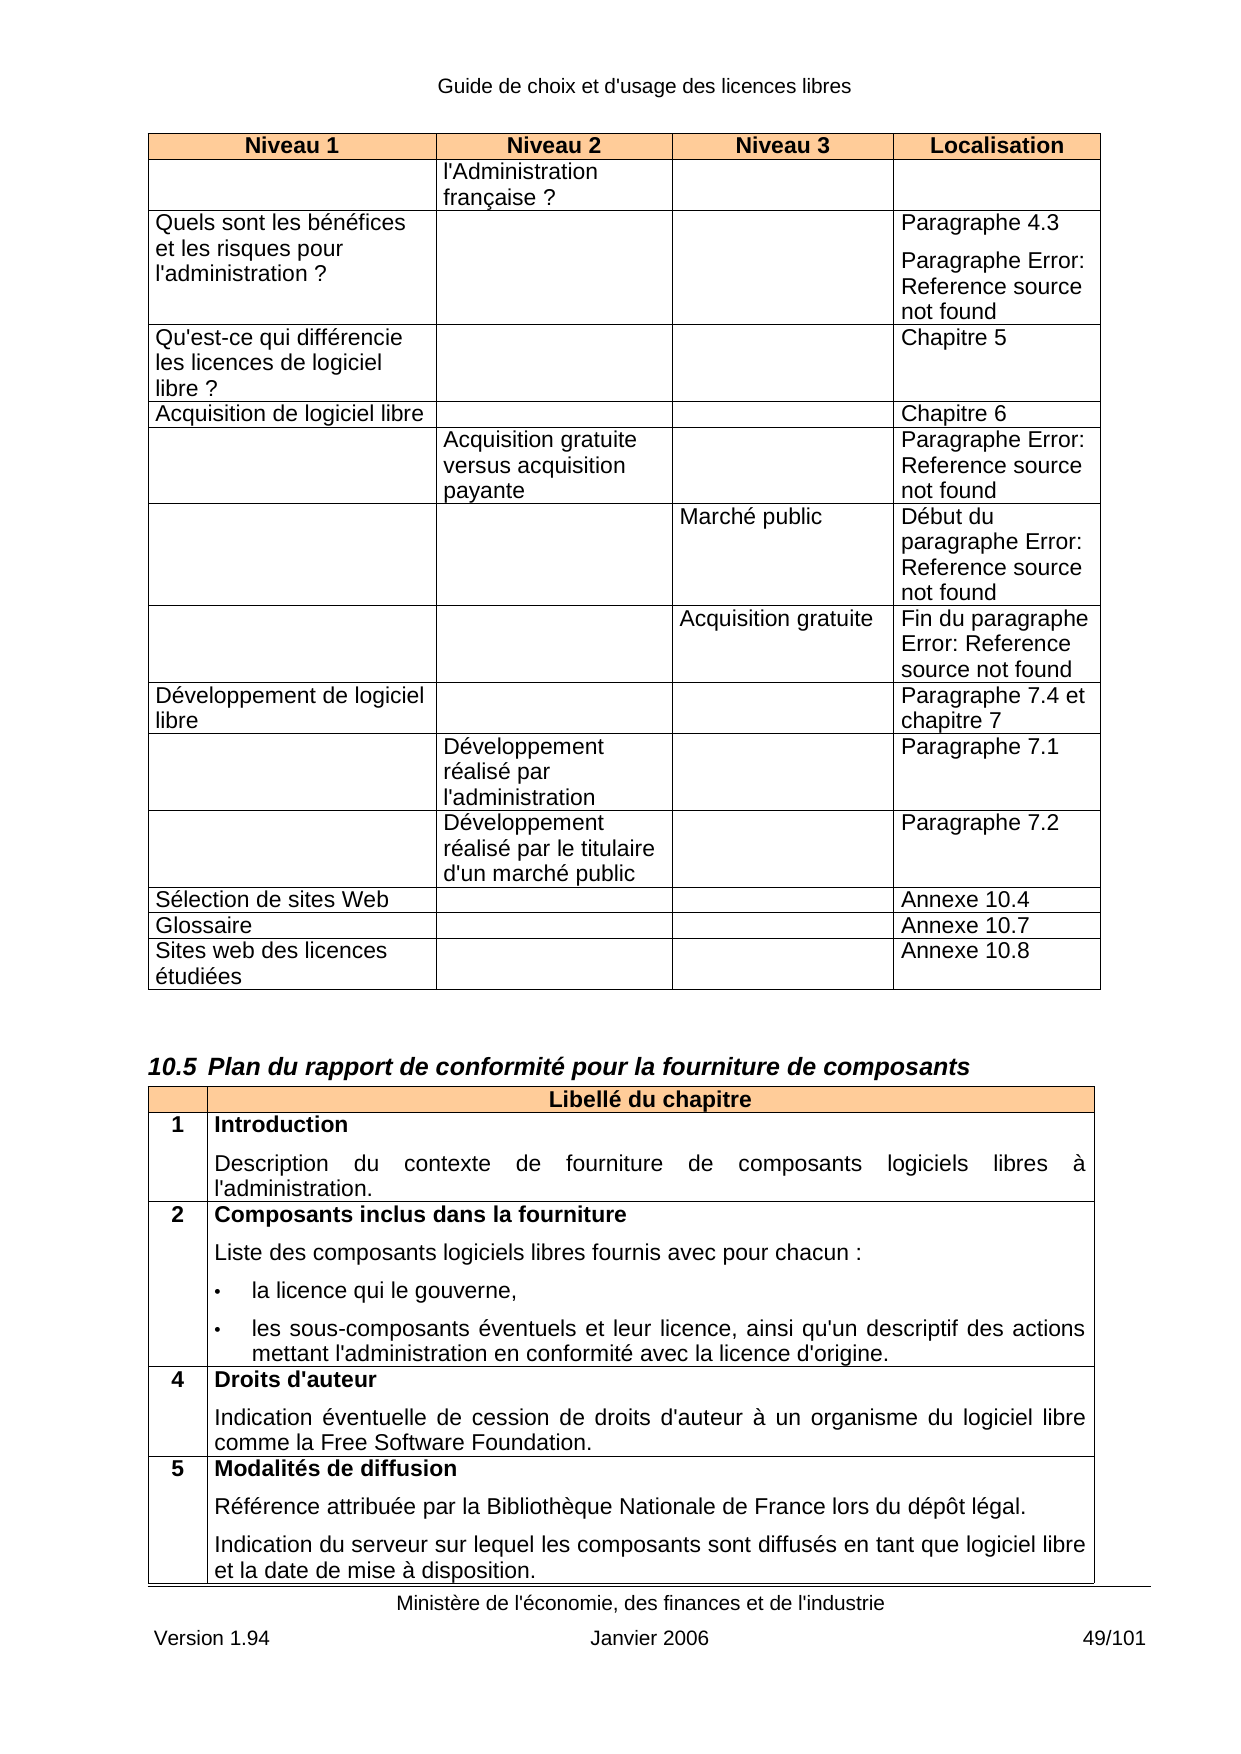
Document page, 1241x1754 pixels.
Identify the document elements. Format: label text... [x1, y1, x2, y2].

table_cell [437, 888, 672, 912]
table_cell [673, 888, 893, 912]
table_header Niveau 2 [437, 134, 672, 159]
table_cell Droits d'auteur Indication éventuelle de cession de droits d'auteur à un organisme du logiciel libre comme la Free Software Foundation. [208, 1367, 1094, 1456]
table_cell Paragraphe 7.4 et chapitre 7 [894, 683, 1100, 733]
table_cell [673, 811, 893, 887]
table_cell 5 [149, 1457, 207, 1583]
table_cell [437, 211, 672, 324]
table_cell 4 [149, 1367, 207, 1456]
table_cell Quels sont les bénéfices et les risques pour l'administration ? [149, 211, 436, 324]
table_cell Développement de logiciel libre [149, 683, 436, 733]
table_cell Début du paragraphe [894, 504, 1100, 605]
table_cell Annexe 10.7 [894, 913, 1100, 938]
table_cell [437, 402, 672, 427]
table_cell [149, 811, 436, 887]
table_cell [149, 428, 436, 503]
table_cell [673, 428, 893, 503]
table_cell [437, 606, 672, 682]
table_cell [149, 734, 436, 810]
table_cell [894, 160, 1100, 210]
table_cell [673, 939, 893, 989]
table_cell Acquisition gratuite versus acquisition payante [437, 428, 672, 503]
table_cell [149, 606, 436, 682]
table_cell Marché public [673, 504, 893, 605]
table_header Niveau 1 [149, 134, 436, 159]
table_cell 1 [149, 1113, 207, 1201]
table_cell [673, 160, 893, 210]
table_header Localisation [894, 134, 1100, 159]
table_header [149, 1087, 207, 1112]
table_cell Chapitre 5 [894, 325, 1100, 401]
table_cell Annexe 10.8 [894, 939, 1100, 989]
table_header Libellé du chapitre [208, 1087, 1094, 1112]
table_cell [437, 683, 672, 733]
table_cell [673, 683, 893, 733]
table_cell [437, 939, 672, 989]
subtitle Plan du rapport de conformité pour la fourniture de composants [148, 1052, 1151, 1080]
table_cell Paragraphe 4.3 Paragraphe [894, 211, 1100, 324]
table_cell Développement réalisé par l'administration [437, 734, 672, 810]
table_cell [673, 325, 893, 401]
table_cell Développement réalisé par le titulaire d'un marché public [437, 811, 672, 887]
table_cell Acquisition gratuite [673, 606, 893, 682]
table_cell Annexe 10.4 [894, 888, 1100, 912]
table_cell Acquisition de logiciel libre [149, 402, 436, 427]
table_cell [437, 504, 672, 605]
table_cell [673, 211, 893, 324]
table_cell Introduction Description du contexte de fourniture de composants logiciels libres à l'administration. [208, 1113, 1094, 1201]
table_cell Paragraphe 7.2 [894, 811, 1100, 887]
table_cell Sites web des licences étudiées [149, 939, 436, 989]
table_cell Sélection de sites Web [149, 888, 436, 912]
table_cell [437, 325, 672, 401]
table_cell 2 [149, 1202, 207, 1366]
table_cell [149, 504, 436, 605]
table_cell [437, 913, 672, 938]
table_cell Chapitre 6 [894, 402, 1100, 427]
table_cell Fin du paragraphe [894, 606, 1100, 682]
table_cell [673, 734, 893, 810]
table_cell [673, 402, 893, 427]
table_cell Qu'est-ce qui différencie les licences de logiciel libre ? [149, 325, 436, 401]
table_cell Paragraphe [894, 428, 1100, 503]
table_cell [149, 160, 436, 210]
table_cell Paragraphe 7.1 [894, 734, 1100, 810]
table_cell [673, 913, 893, 938]
table_cell Composants inclus dans la fourniture Liste des composants logiciels libres fournis avec pour chacun : la licence qui le gouverne, les sous-composants éventuels et leur licence, ainsi qu'un descriptif des actions mettant l'administration en conformité avec la licence d'origine. [208, 1202, 1094, 1366]
table_cell Modalités de diffusion Référence attribuée par la Bibliothèque Nationale de France lors du dépôt légal. Indication du serveur sur lequel les composants sont diffusés en tant que logiciel libre et la date de mise à disposition. [208, 1457, 1094, 1583]
table_header Niveau 3 [673, 134, 893, 159]
table_cell Glossaire [149, 913, 436, 938]
table_cell l'Administration française ? [437, 160, 672, 210]
